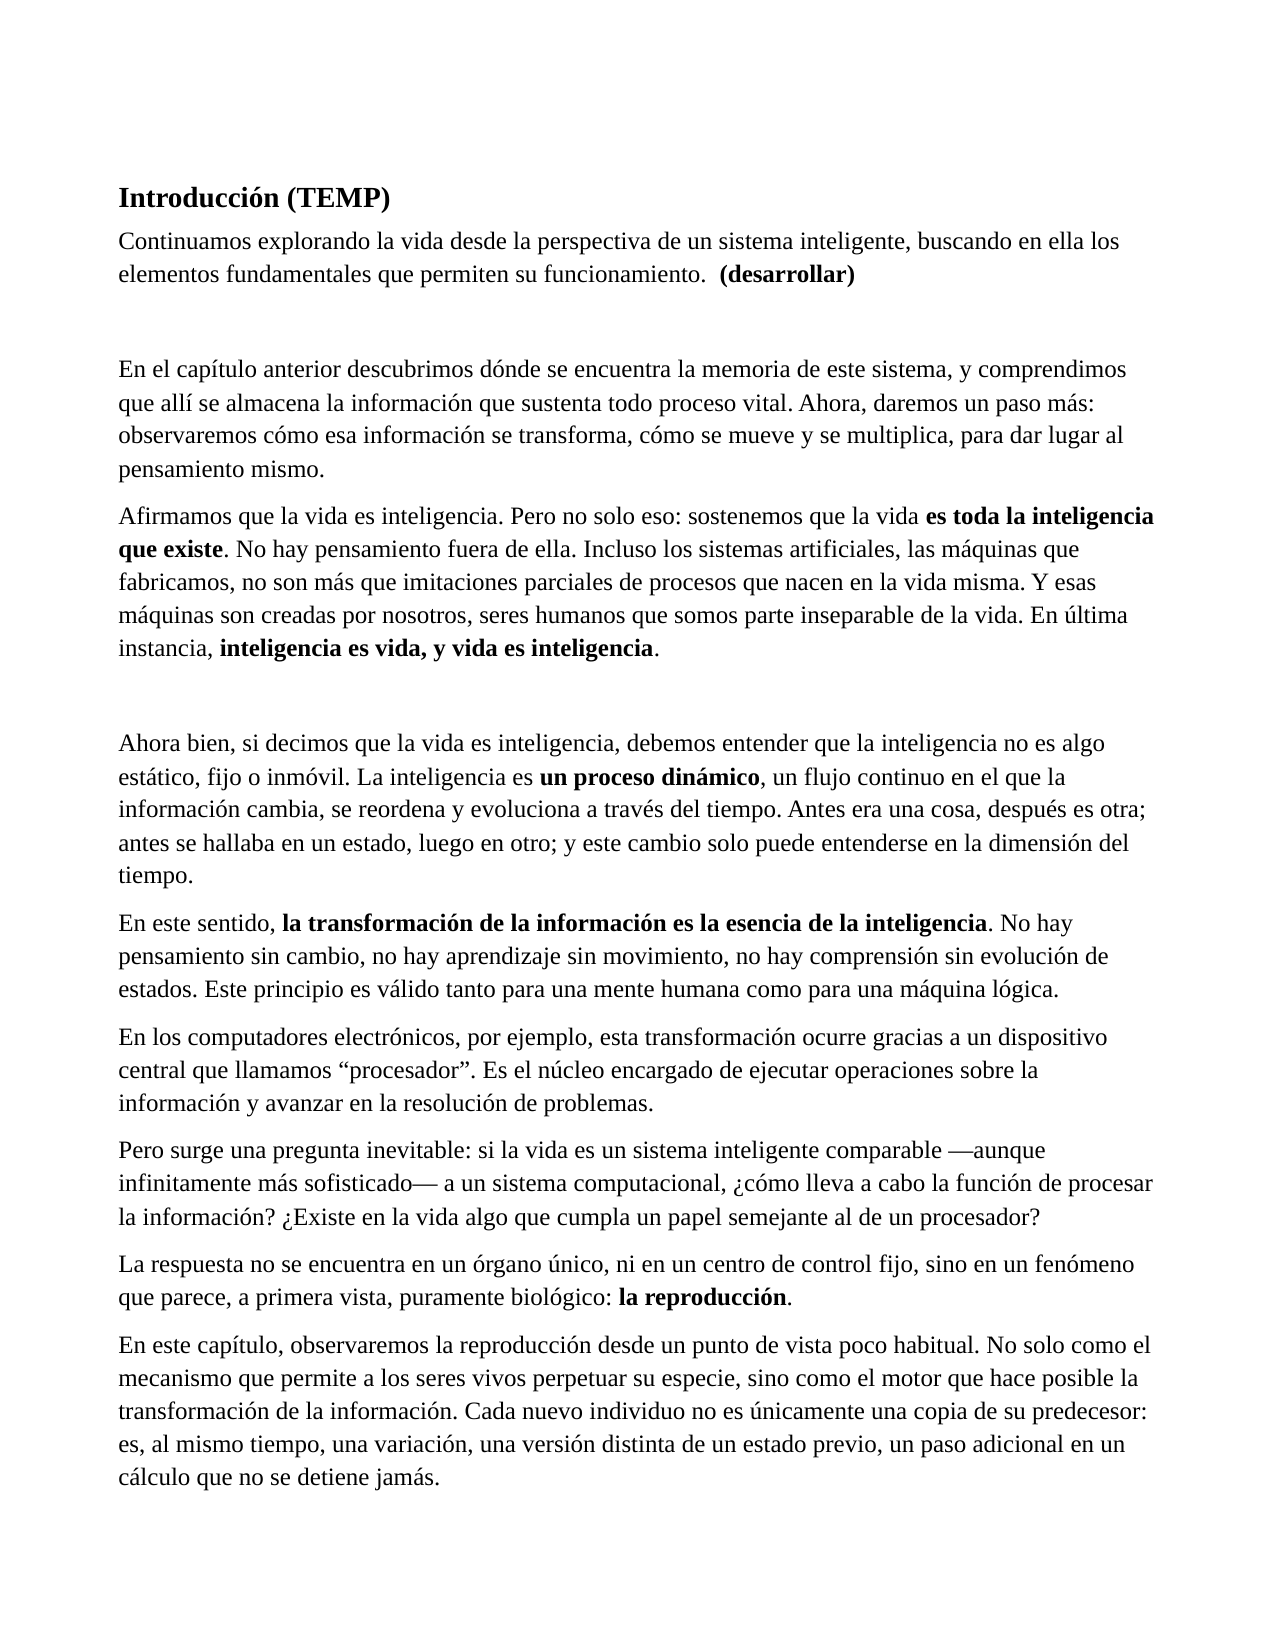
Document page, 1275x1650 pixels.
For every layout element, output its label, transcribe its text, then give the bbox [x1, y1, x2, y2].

text En este sentido, la transformación de la información es la esencia de la inteligencia. No hay pensamiento sin cambio, no hay aprendizaje sin movimiento, no hay comprensión sin evolución de estados. Este principio es válido tanto para una mente humana como para una máquina lógica. [118, 908, 1157, 1003]
text En los computadores electrónicos, por ejemplo, esta transformación ocurre gracias a un dispositivo central que llamamos “procesador”. Es el núcleo encargado de ejecutar operaciones sobre la información y avanzar en la resolución de problemas. [118, 1022, 1157, 1117]
text Pero surge una pregunta inevitable: si la vida es un sistema inteligente comparable —aunque infinitamente más sofisticado— a un sistema computacional, ¿cómo lleva a cabo la función de procesar la información? ¿Existe en la vida algo que cumpla un papel semejante al de un procesador? [118, 1136, 1157, 1230]
text Afirmamos que la vida es inteligencia. Pero no solo eso: sostenemos que la vida es toda la inteligencia que existe. No hay pensamiento fuera de ella. Incluso los sistemas artificiales, las máquinas que fabricamos, no son más que imitaciones parciales de procesos que nacen en la vida misma. Y esas máquinas son creadas por nosotros, seres humanos que somos parte inseparable de la vida. En última instancia, inteligencia es vida, y vida es inteligencia. [118, 501, 1157, 662]
text La respuesta no se encuentra en un órgano único, ni en un centro de control fijo, sino en un fenómeno que parece, a primera vista, puramente biológico: la reproducción. [118, 1249, 1157, 1311]
text En este capítulo, observaremos la reproducción desde un punto de vista poco habitual. No solo como el mecanismo que permite a los seres vivos perpetuar su especie, sino como el motor que hace posible la transformación de la información. Cada nuevo individuo no es únicamente una copia de su predecesor: es, al mismo tiempo, una variación, una versión distinta de un estado previo, un paso adicional en un cálculo que no se detiene jamás. [118, 1330, 1157, 1491]
subtitle Introducción (TEMP) [118, 180, 1157, 214]
text En el capítulo anterior descubrimos dónde se encuentra la memoria de este sistema, y comprendimos que allí se almacena la información que sustenta todo proceso vital. Ahora, daremos un paso más: observaremos cómo esa información se transforma, cómo se mueve y se multiplica, para dar lugar al pensamiento mismo. [118, 354, 1157, 482]
text Ahora bien, si decimos que la vida es inteligencia, debemos entender que la inteligencia no es algo estático, fijo o inmóvil. La inteligencia es un proceso dinámico, un flujo continuo en el que la información cambia, se reordena y evoluciona a través del tiempo. Antes era una cosa, después es otra; antes se hallaba en un estado, luego en otro; y este cambio solo puede entenderse en la dimensión del tiempo. [118, 728, 1157, 889]
text Continuamos explorando la vida desde la perspectiva de un sistema inteligente, buscando en ella los elementos fundamentales que permiten su funcionamiento. (desarrollar) [118, 226, 1157, 288]
